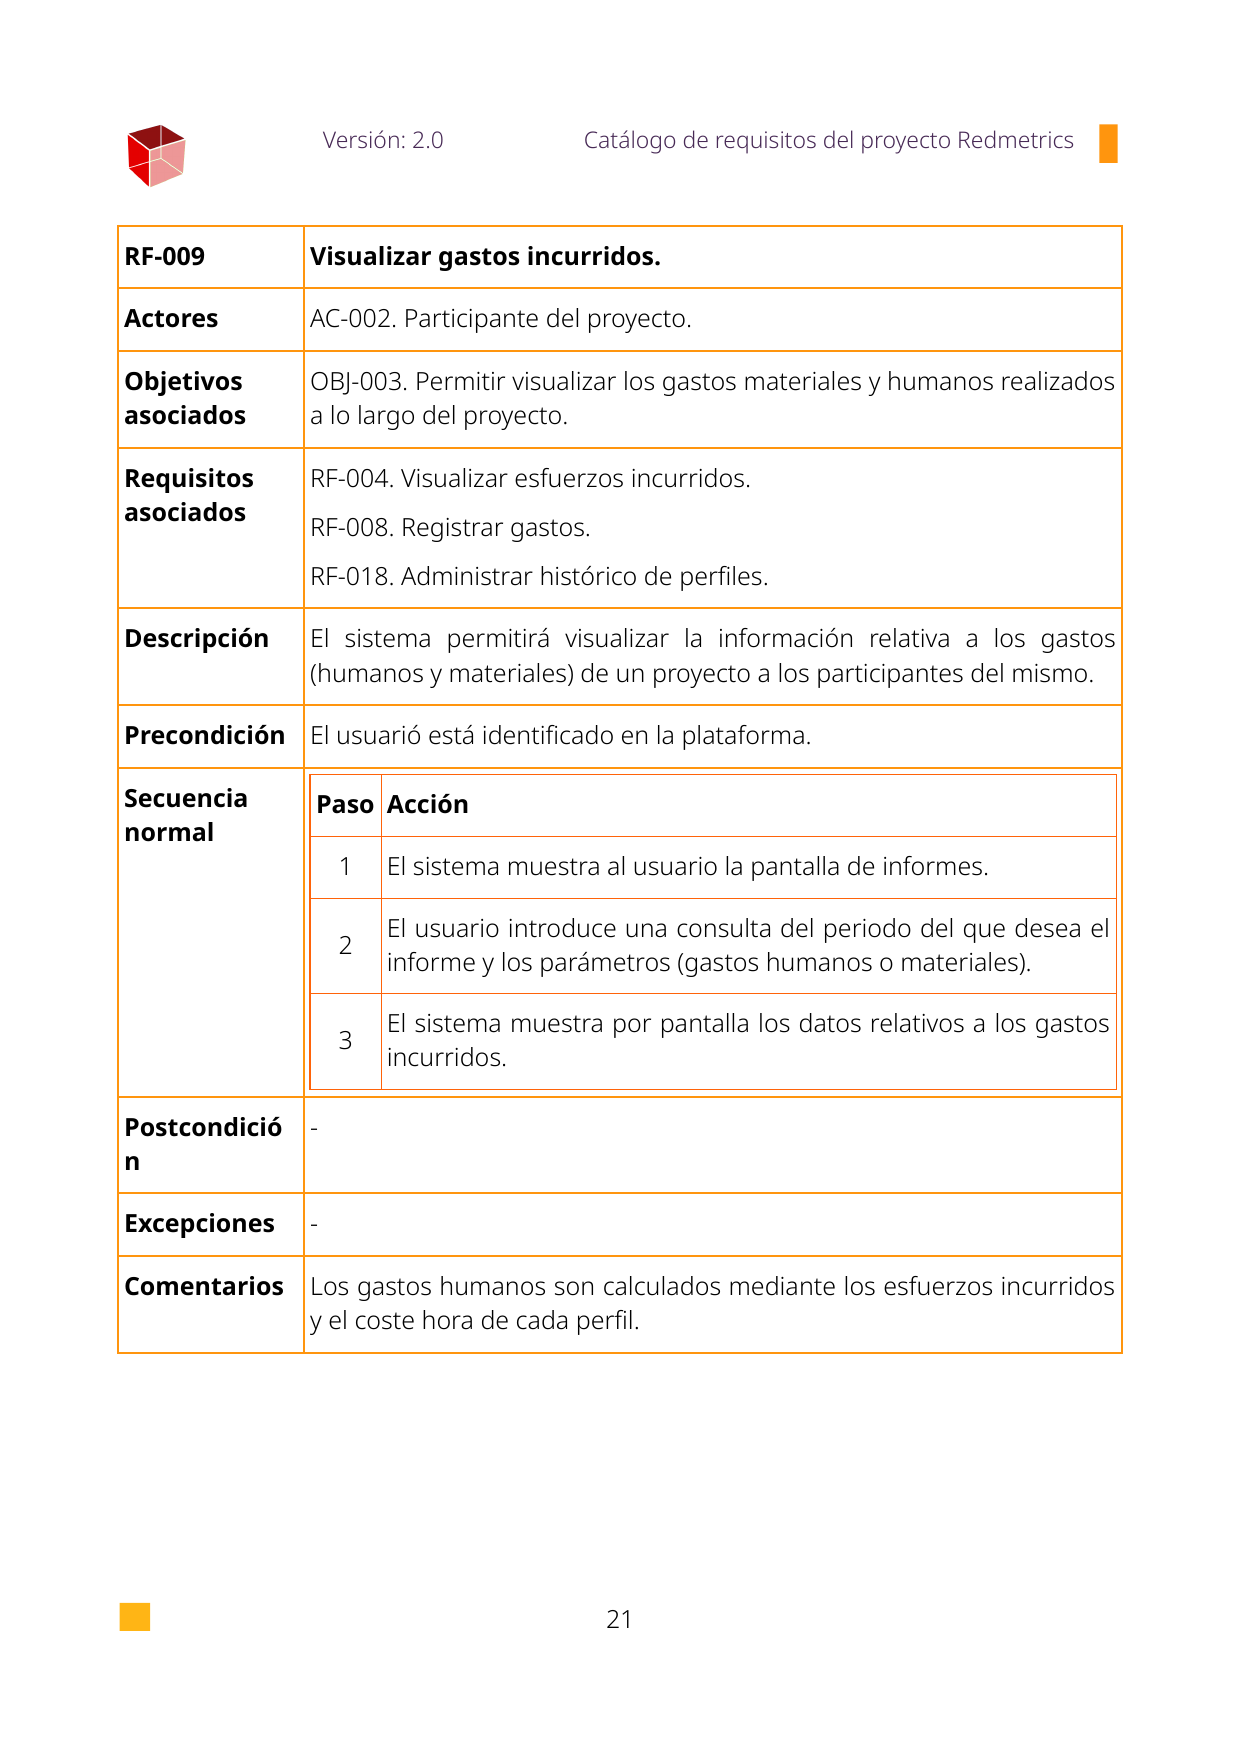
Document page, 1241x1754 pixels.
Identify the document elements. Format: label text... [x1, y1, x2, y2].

table_cell El sistema permitirá visualizar la información relativa a los gastos (humanos y materiales) de un proyecto a los participantes del mismo. [305, 609, 1121, 704]
table_cell AC-002. Participante del proyecto. [305, 289, 1121, 350]
table_cell 1 [311, 837, 381, 897]
table_header RF-009 [119, 227, 303, 287]
table_cell 2 [311, 899, 381, 993]
table_cell Descripción [119, 609, 303, 704]
table_cell - [305, 1098, 1121, 1192]
table_cell 3 [311, 994, 381, 1089]
table_cell Postcondición [119, 1098, 303, 1192]
picture [123, 123, 189, 189]
table_header Paso [311, 775, 381, 836]
table_cell Secuencia normal [119, 769, 303, 1096]
table_cell [305, 769, 1121, 1096]
table_cell Excepciones [119, 1194, 303, 1255]
table_header Acción [382, 775, 1116, 836]
table_cell El usuario introduce una consulta del periodo del que desea el informe y los parámetros (gastos humanos o materiales). [382, 899, 1116, 993]
table_cell Comentarios [119, 1257, 303, 1352]
table_cell Objetivos asociados [119, 352, 303, 447]
table_cell OBJ-003. Permitir visualizar los gastos materiales y humanos realizados a lo largo del proyecto. [305, 352, 1121, 447]
table_cell Actores [119, 289, 303, 350]
table_cell Precondición [119, 706, 303, 767]
table_cell El usuarió está identificado en la plataforma. [305, 706, 1121, 767]
table_cell El sistema muestra al usuario la pantalla de informes. [382, 837, 1116, 897]
table_cell Los gastos humanos son calculados mediante los esfuerzos incurridos y el coste hora de cada perfil. [305, 1257, 1121, 1352]
table_cell - [305, 1194, 1121, 1255]
table_header Visualizar gastos incurridos. [305, 227, 1121, 287]
table_cell RF-004. Visualizar esfuerzos incurridos. RF-008. Registrar gastos. RF-018. Administrar histórico de perfiles. [305, 449, 1121, 607]
table_cell El sistema muestra por pantalla los datos relativos a los gastos incurridos. [382, 994, 1116, 1089]
table_cell Requisitos asociados [119, 449, 303, 607]
